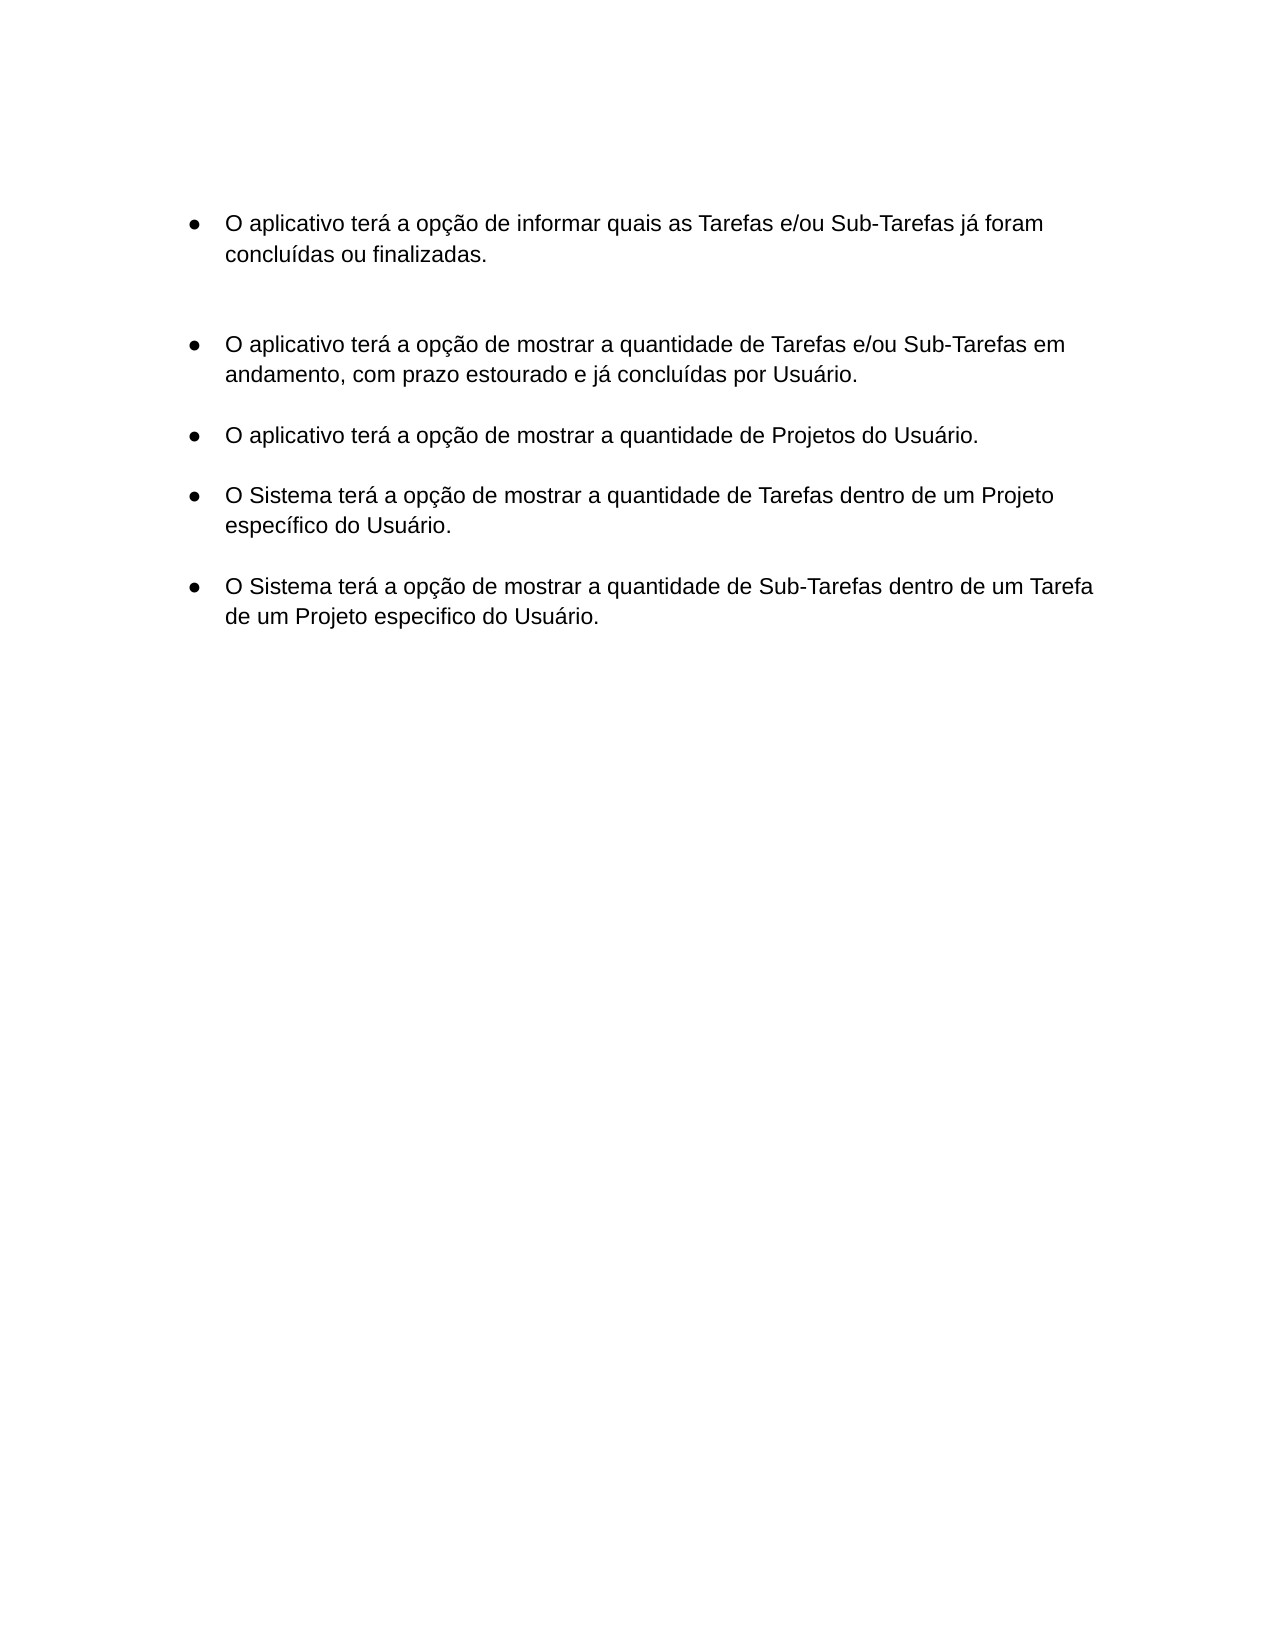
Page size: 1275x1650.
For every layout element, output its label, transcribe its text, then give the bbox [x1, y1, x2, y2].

list O Sistema terá a opção de mostrar a quantidade de Tarefas dentro de um Projeto específico do Usuário. [187, 482, 1125, 539]
list O Sistema terá a opção de mostrar a quantidade de Sub-Tarefas dentro de um Tarefa de um Projeto especifico do Usuário. [187, 573, 1125, 629]
list O aplicativo terá a opção de mostrar a quantidade de Tarefas e/ou Sub-Tarefas em andamento, com prazo estourado e já concluídas por Usuário. [187, 331, 1125, 388]
list O aplicativo terá a opção de mostrar a quantidade de Projetos do Usuário. [187, 422, 1125, 448]
list O aplicativo terá a opção de informar quais as Tarefas e/ou Sub-Tarefas já foram concluídas ou finalizadas. [187, 210, 1125, 267]
